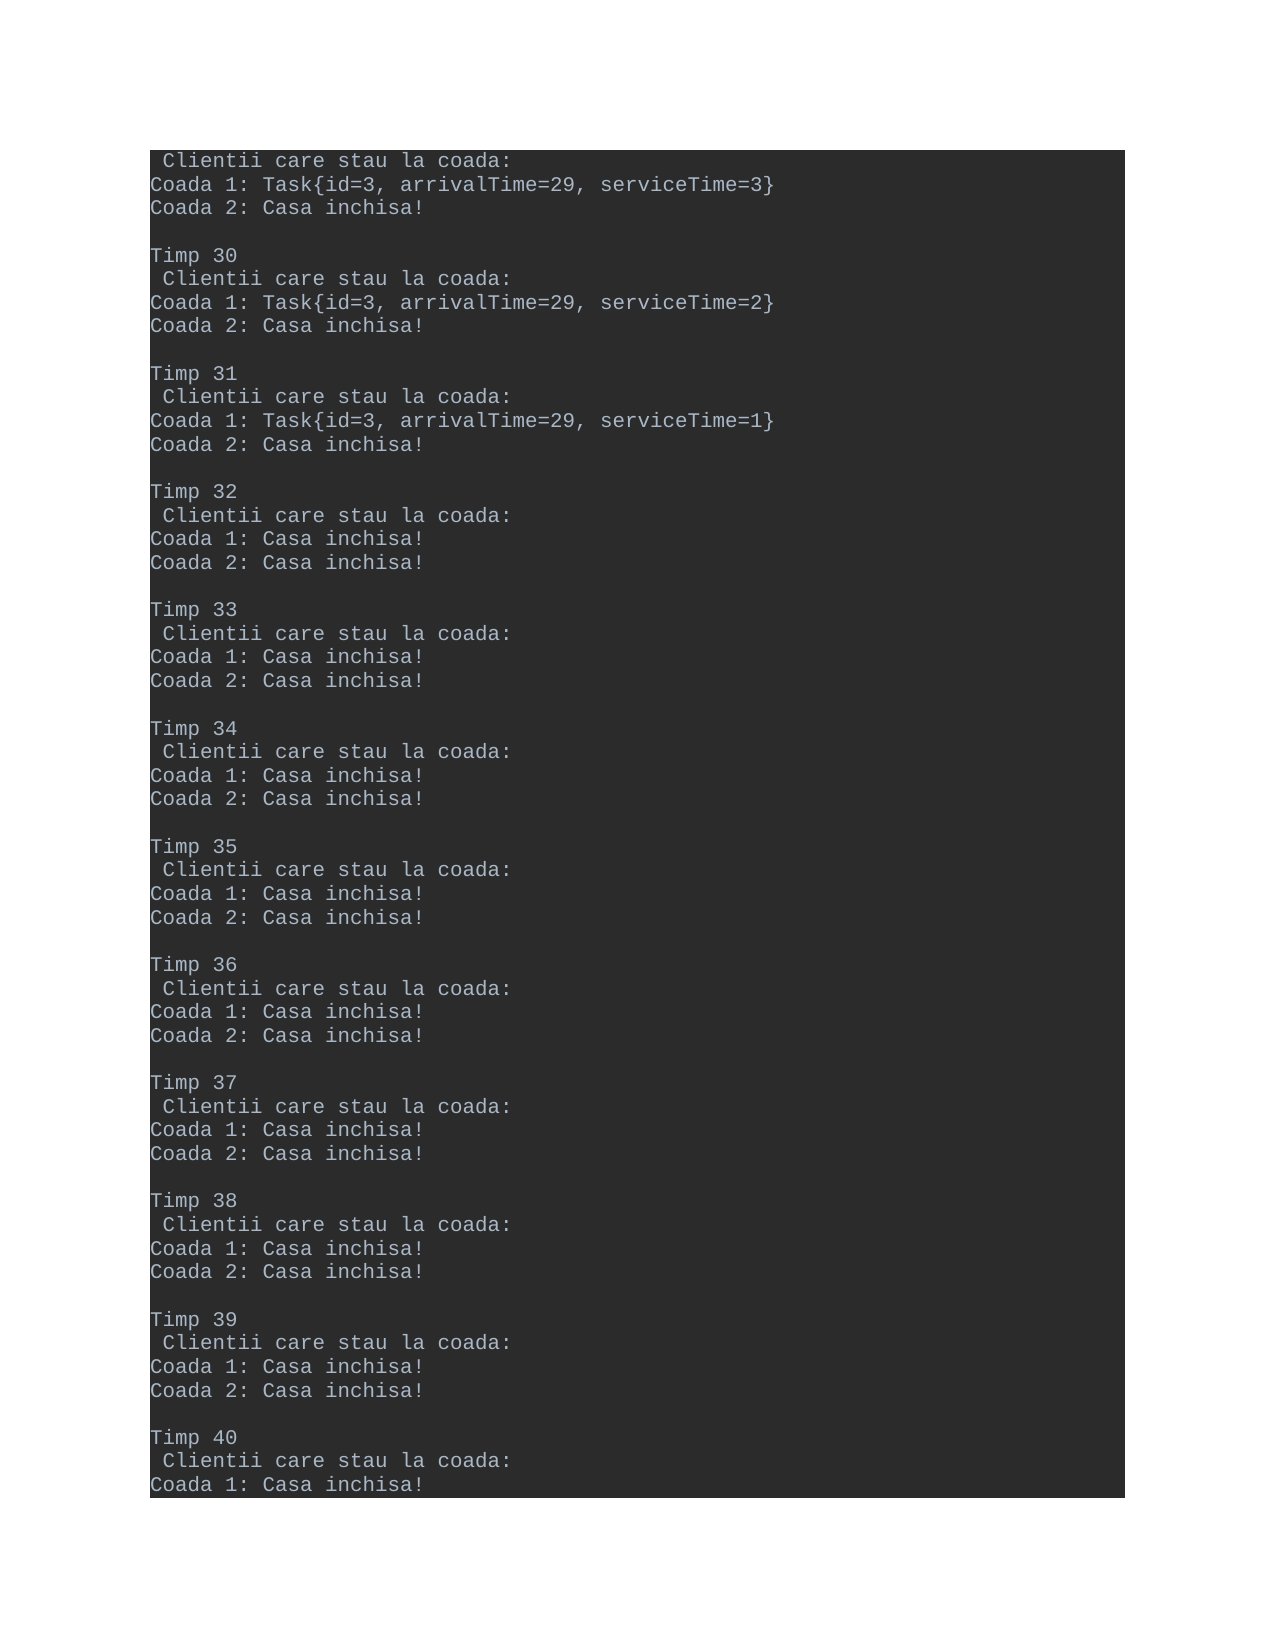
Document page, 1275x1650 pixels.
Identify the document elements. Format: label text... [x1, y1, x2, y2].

text Clientii care stau la coada: Coada 1: Task{id=3, arrivalTime=29, serviceTime=3} Coada 2: Casa inchisa! Timp 30 Clientii care stau la coada: Coada 1: Task{id=3, arrivalTime=29, serviceTime=2} Coada 2: Casa inchisa! Timp 31 Clientii care stau la coada: Coada 1: Task{id=3, arrivalTime=29, serviceTime=1} Coada 2: Casa inchisa! Timp 32 Clientii care stau la coada: Coada 1: Casa inchisa! Coada 2: Casa inchisa! Timp 33 Clientii care stau la coada: Coada 1: Casa inchisa! Coada 2: Casa inchisa! Timp 34 Clientii care stau la coada: Coada 1: Casa inchisa! Coada 2: Casa inchisa! Timp 35 Clientii care stau la coada: Coada 1: Casa inchisa! Coada 2: Casa inchisa! Timp 36 Clientii care stau la coada: Coada 1: Casa inchisa! Coada 2: Casa inchisa! Timp 37 Clientii care stau la coada: Coada 1: Casa inchisa! Coada 2: Casa inchisa! Timp 38 Clientii care stau la coada: Coada 1: Casa inchisa! Coada 2: Casa inchisa! Timp 39 Clientii care stau la coada: Coada 1: Casa inchisa! Coada 2: Casa inchisa! Timp 40 Clientii care stau la coada: Coada 1: Casa inchisa! [150, 150, 1125, 1498]
